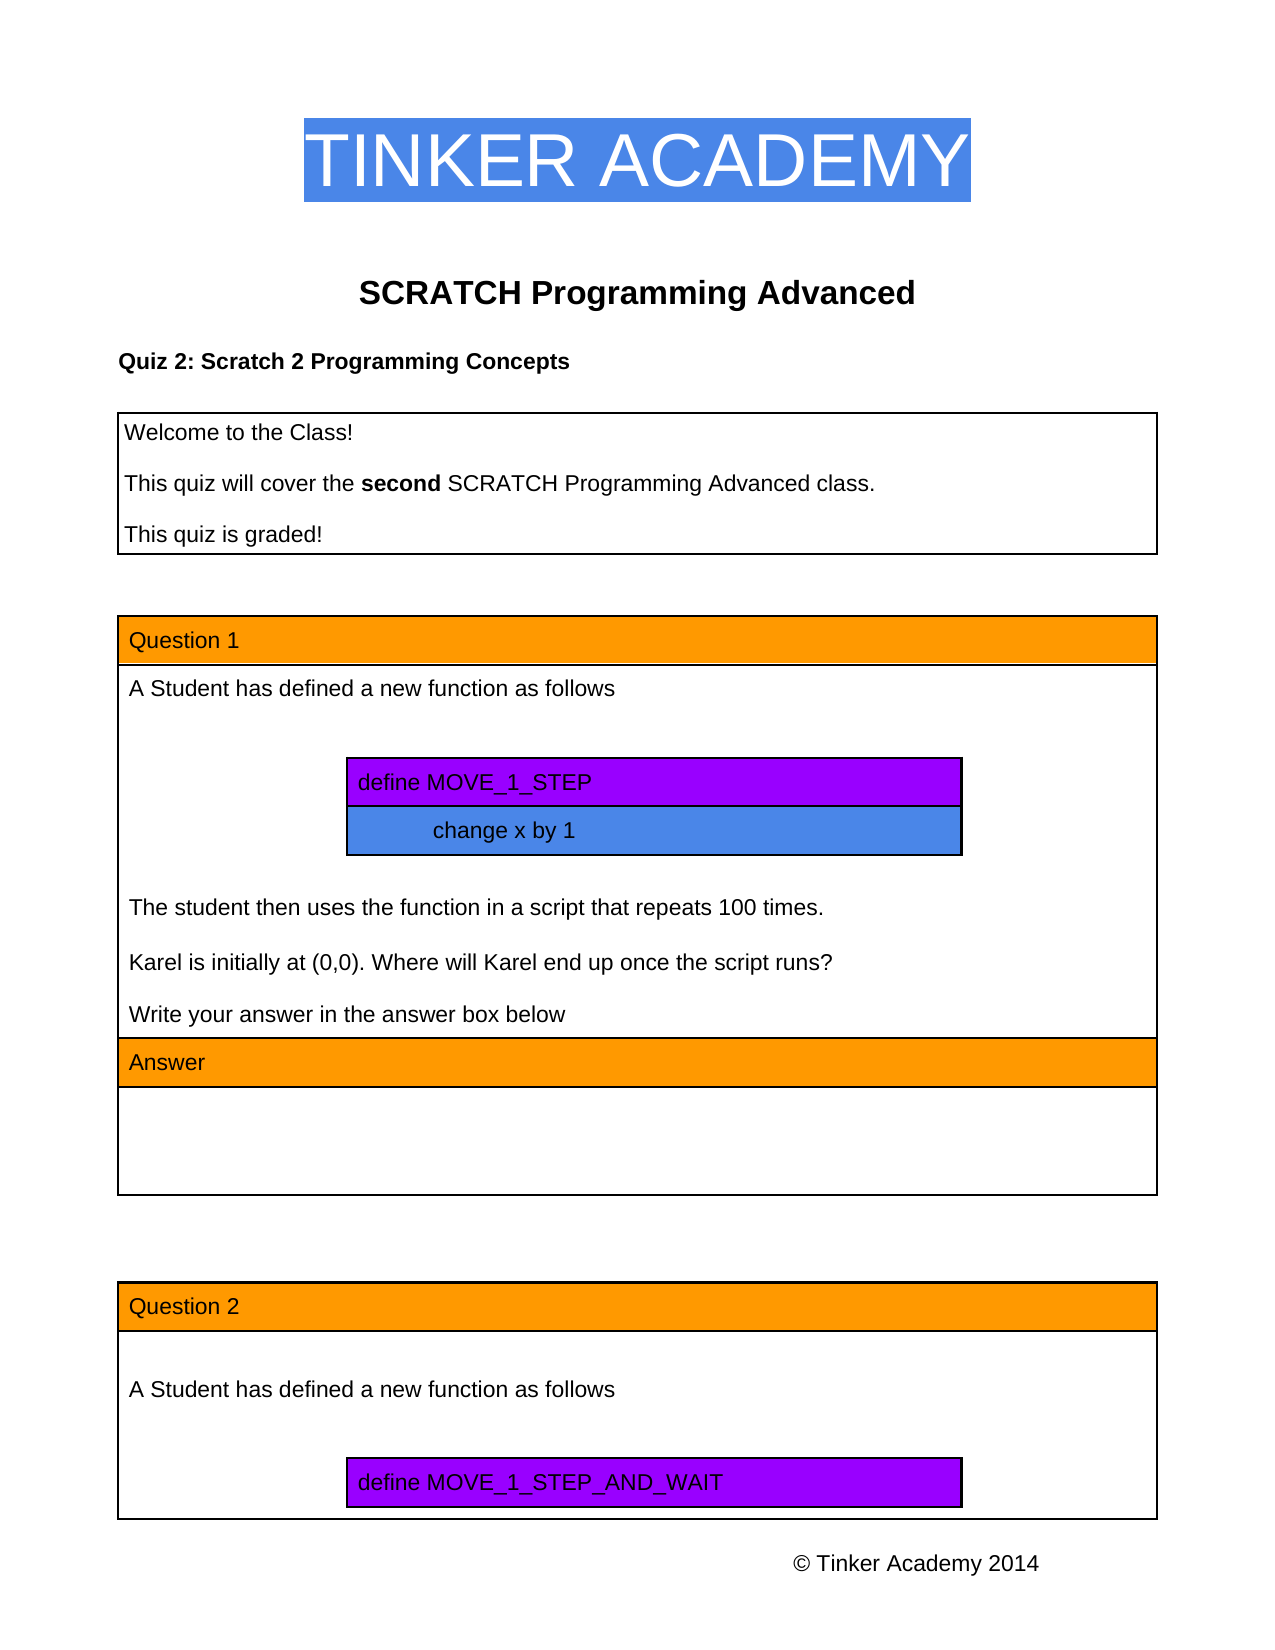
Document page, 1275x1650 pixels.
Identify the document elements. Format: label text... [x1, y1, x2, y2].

table_header Question 2 [119, 1284, 1156, 1330]
table_header define MOVE_1_STEP_AND_WAIT [348, 1459, 960, 1506]
table_cell A Student has defined a new function as follows The student then uses the function in a script that repeats 100 times. Karel is initially at (0,0). Where will Karel end up once the script runs? Write your answer in the answer box below [119, 666, 1156, 1037]
table_cell Answer [119, 1039, 1156, 1086]
table_cell [119, 1088, 1156, 1194]
table_cell A Student has defined a new function as follows [119, 1332, 1156, 1518]
table_header define MOVE_1_STEP [348, 759, 960, 805]
table_header Welcome to the Class! This quiz will cover the second SCRATCH Programming Advanced class. This quiz is graded! [119, 414, 1156, 553]
text TINKER ACADEMY [118, 118, 1157, 202]
text SCRATCH Programming Advanced [118, 274, 1157, 311]
table_cell change x by 1 [348, 807, 960, 854]
text Quiz 2: Scratch 2 Programming Concepts [118, 349, 1157, 374]
table_header Question 1 [119, 617, 1156, 663]
